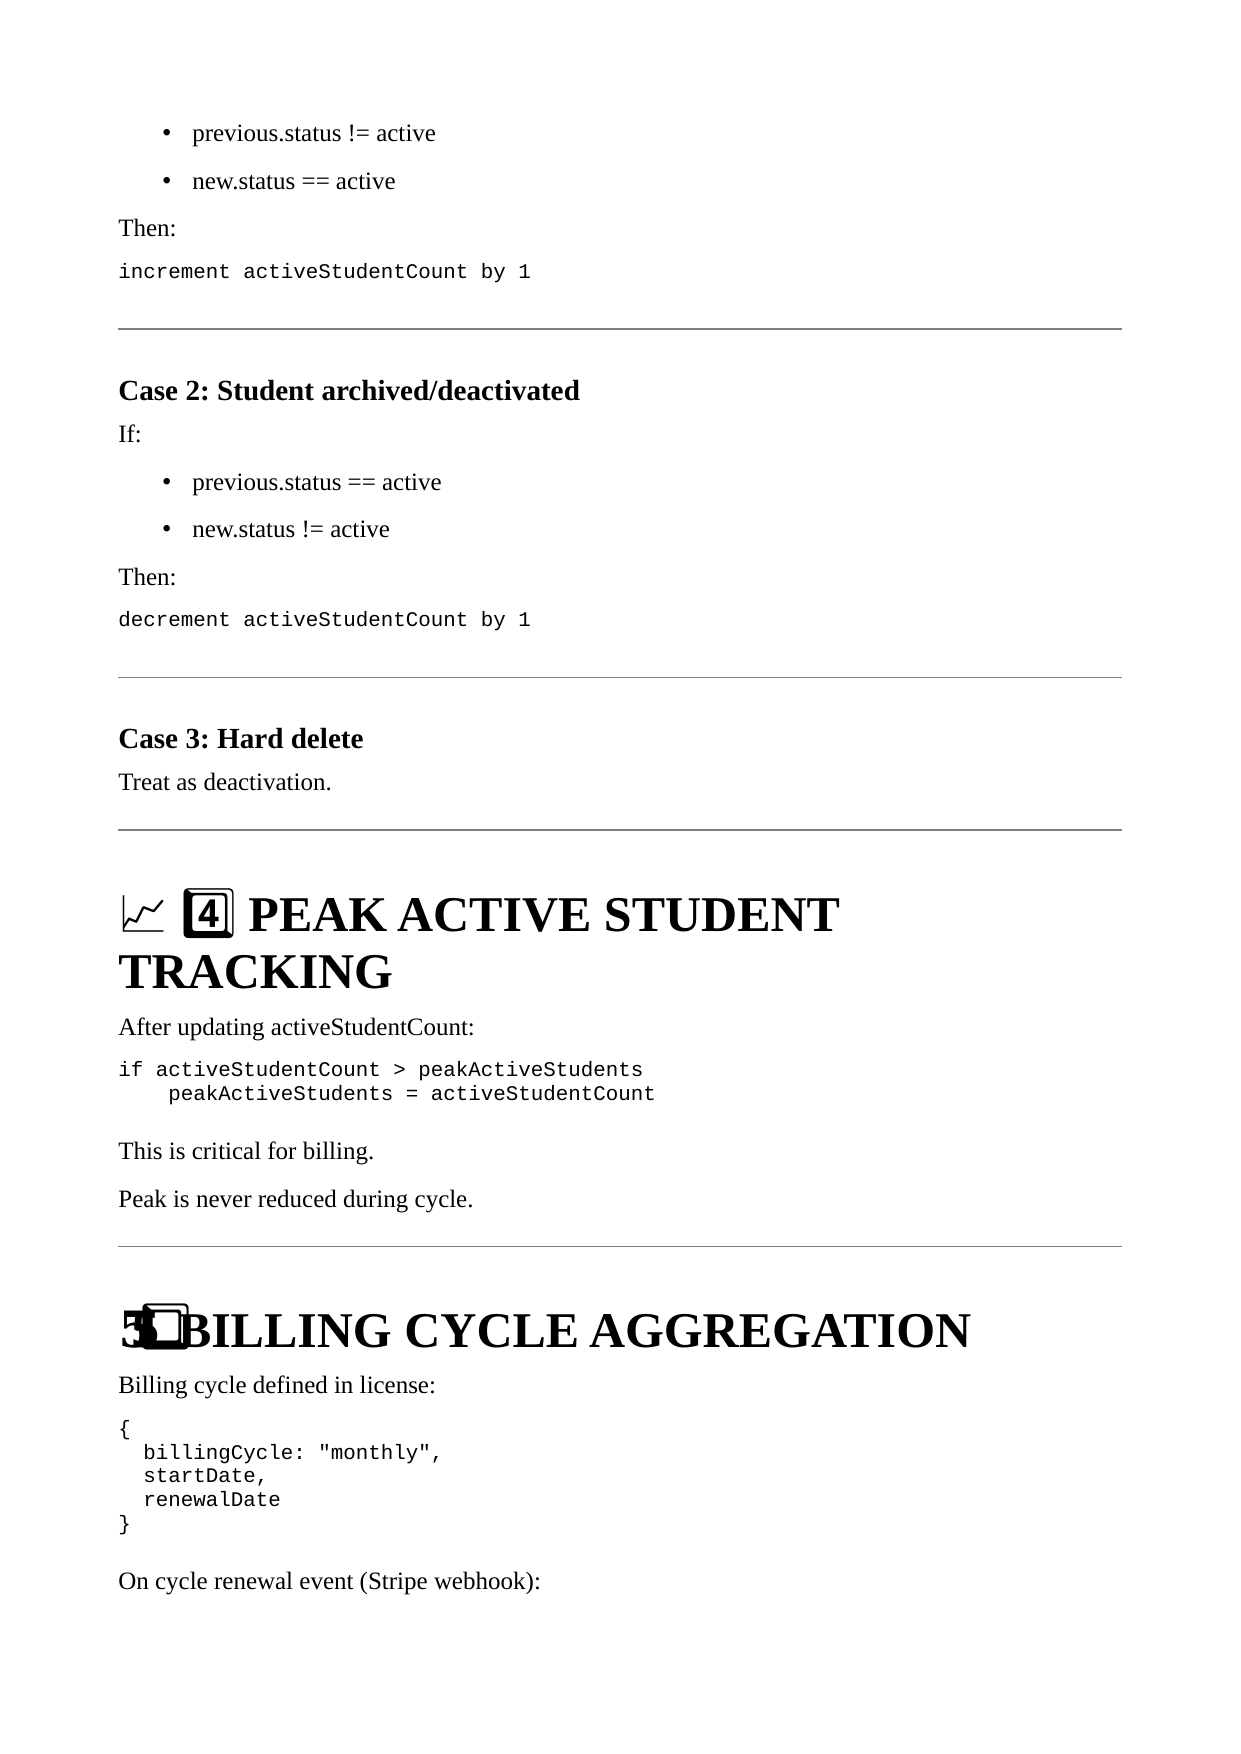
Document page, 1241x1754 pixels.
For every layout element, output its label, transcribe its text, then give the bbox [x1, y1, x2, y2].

subtitle Case 3: Hard delete [118, 721, 1122, 755]
list previous.status != active [162, 118, 1122, 147]
text Then: [118, 562, 1122, 591]
text If: [118, 419, 1122, 448]
text Billing cycle defined in license: [118, 1371, 1122, 1399]
list new.status == active [162, 166, 1122, 194]
text After updating activeStudentCount: [118, 1012, 1122, 1041]
text billingCycle: "monthly", [118, 1442, 1122, 1466]
list new.status != active [162, 514, 1122, 543]
text increment activeStudentCount by 1 [118, 261, 1122, 284]
subtitle 🔁 5️⃣ BILLING CYCLE AGGREGATION [118, 1301, 1122, 1358]
text On cycle renewal event (Stripe webhook): [118, 1566, 1122, 1595]
text peakActiveStudents = activeStudentCount [118, 1083, 1122, 1107]
text if activeStudentCount > peakActiveStudents [118, 1059, 1122, 1083]
text startDate, [118, 1466, 1122, 1489]
text Treat as deactivation. [118, 767, 1122, 796]
subtitle 📈 4️⃣ PEAK ACTIVE STUDENT TRACKING [118, 884, 1122, 999]
text renewalDate [118, 1489, 1122, 1513]
text Peak is never reduced during cycle. [118, 1184, 1122, 1212]
text { [118, 1418, 1122, 1442]
list previous.status == active [162, 467, 1122, 495]
text } [118, 1513, 1122, 1536]
subtitle Case 2: Student archived/deactivated [118, 373, 1122, 406]
text This is critical for billing. [118, 1136, 1122, 1165]
text Then: [118, 213, 1122, 242]
text decrement activeStudentCount by 1 [118, 609, 1122, 633]
